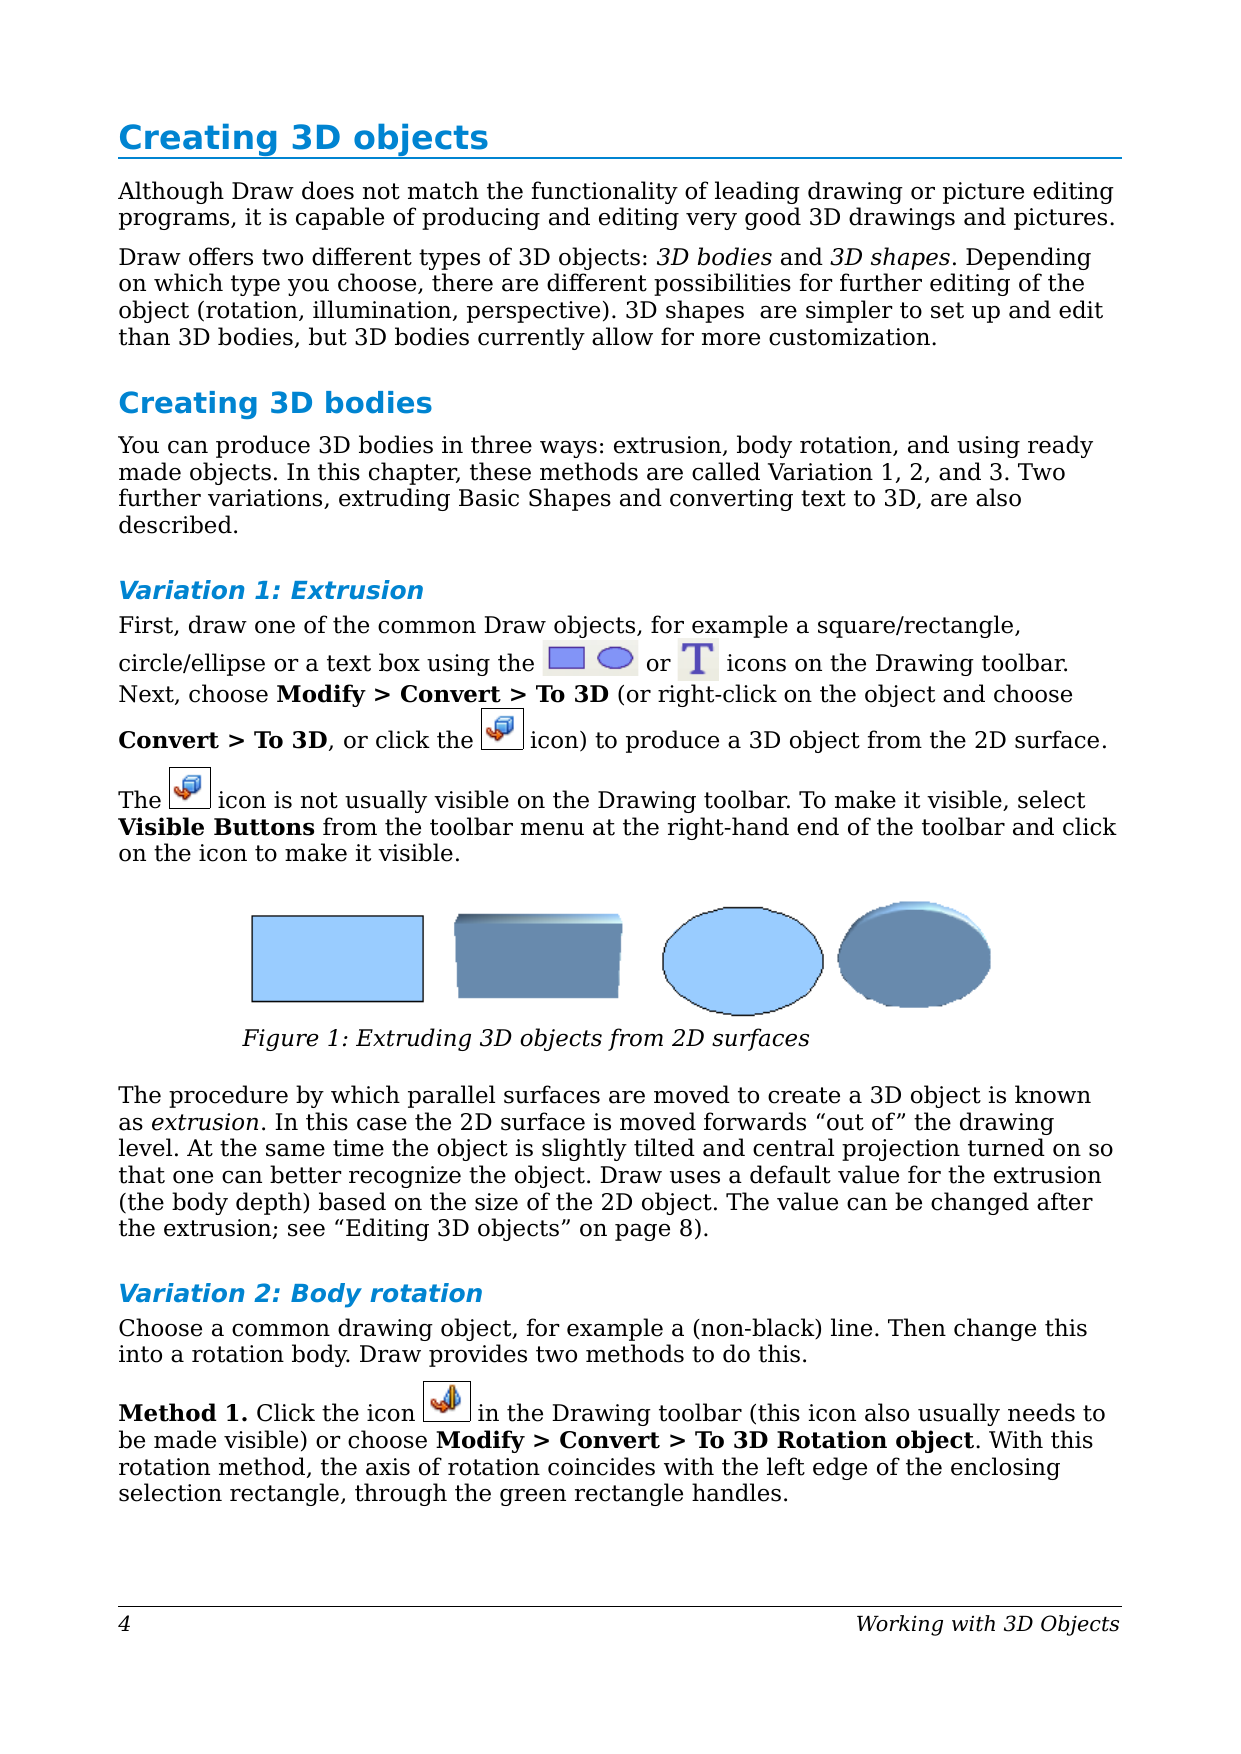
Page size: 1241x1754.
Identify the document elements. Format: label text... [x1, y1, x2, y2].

text The procedure by which parallel surfaces are moved to create a 3D object is known as extrusion. In this case the 2D surface is moved forwards “out of” the drawing level. At the same time the object is slightly tilted and central projection turned on so that one can better recognize the object. Draw uses a default value for the extrusion (the body depth) based on the size of the 2D object. The value can be changed after the extrusion; see “Editing 3D objects” on page 8). [118, 1082, 1122, 1242]
text Figure 1: Extruding 3D objects from 2D surfaces [242, 1026, 998, 1052]
picture [242, 892, 999, 1019]
text First, draw one of the common Draw objects, for example a square/rectangle, circle/ellipse or a text box using the or icons on the Drawing toolbar. Next, choose Modify > Convert > To 3D (or right-click on the object and choose Convert > To 3D, or click the icon) to produce a 3D object from the 2D surface. [118, 612, 1122, 754]
picture [482, 709, 523, 749]
text Method 1. Click the icon in the Drawing toolbar (this icon also usually needs to be made visible) or choose Modify > Convert > To 3D Rotation object. With this rotation method, the axis of rotation coincides with the left edge of the enclosing selection rectangle, through the green rectangle handles. [118, 1381, 1122, 1507]
text Draw offers two different types of 3D objects: 3D bodies and 3D shapes. Depending on which type you choose, there are different possibilities for further editing of the object (rotation, illumination, perspective). 3D shapes are simpler to set up and edit than 3D bodies, but 3D bodies currently allow for more customization. [118, 244, 1122, 350]
subtitle Variation 2: Body rotation [118, 1279, 1122, 1309]
picture [424, 1382, 470, 1421]
picture [542, 640, 639, 676]
text The icon is not usually visible on the Drawing toolbar. To make it visible, select Visible Buttons from the toolbar menu at the right-hand end of the toolbar and click on the icon to make it visible. [118, 767, 1122, 867]
subtitle Creating 3D objects [118, 118, 1122, 157]
text Although Draw does not match the functionality of leading drawing or picture editing programs, it is capable of producing and editing very good 3D drawings and pictures. [118, 178, 1122, 231]
text You can produce 3D bodies in three ways: extrusion, body rotation, and using ready made objects. In this chapter, these methods are called Variation 1, 2, and 3. Two further variations, extruding Basic Shapes and converting text to 3D, are also described. [118, 432, 1122, 539]
picture [677, 638, 719, 681]
subtitle Variation 1: Extrusion [118, 576, 1122, 606]
picture [170, 768, 210, 808]
text Choose a common drawing object, for example a (non-black) line. Then change this into a rotation body. Draw provides two methods to do this. [118, 1315, 1122, 1368]
subtitle Creating 3D bodies [118, 386, 1122, 420]
